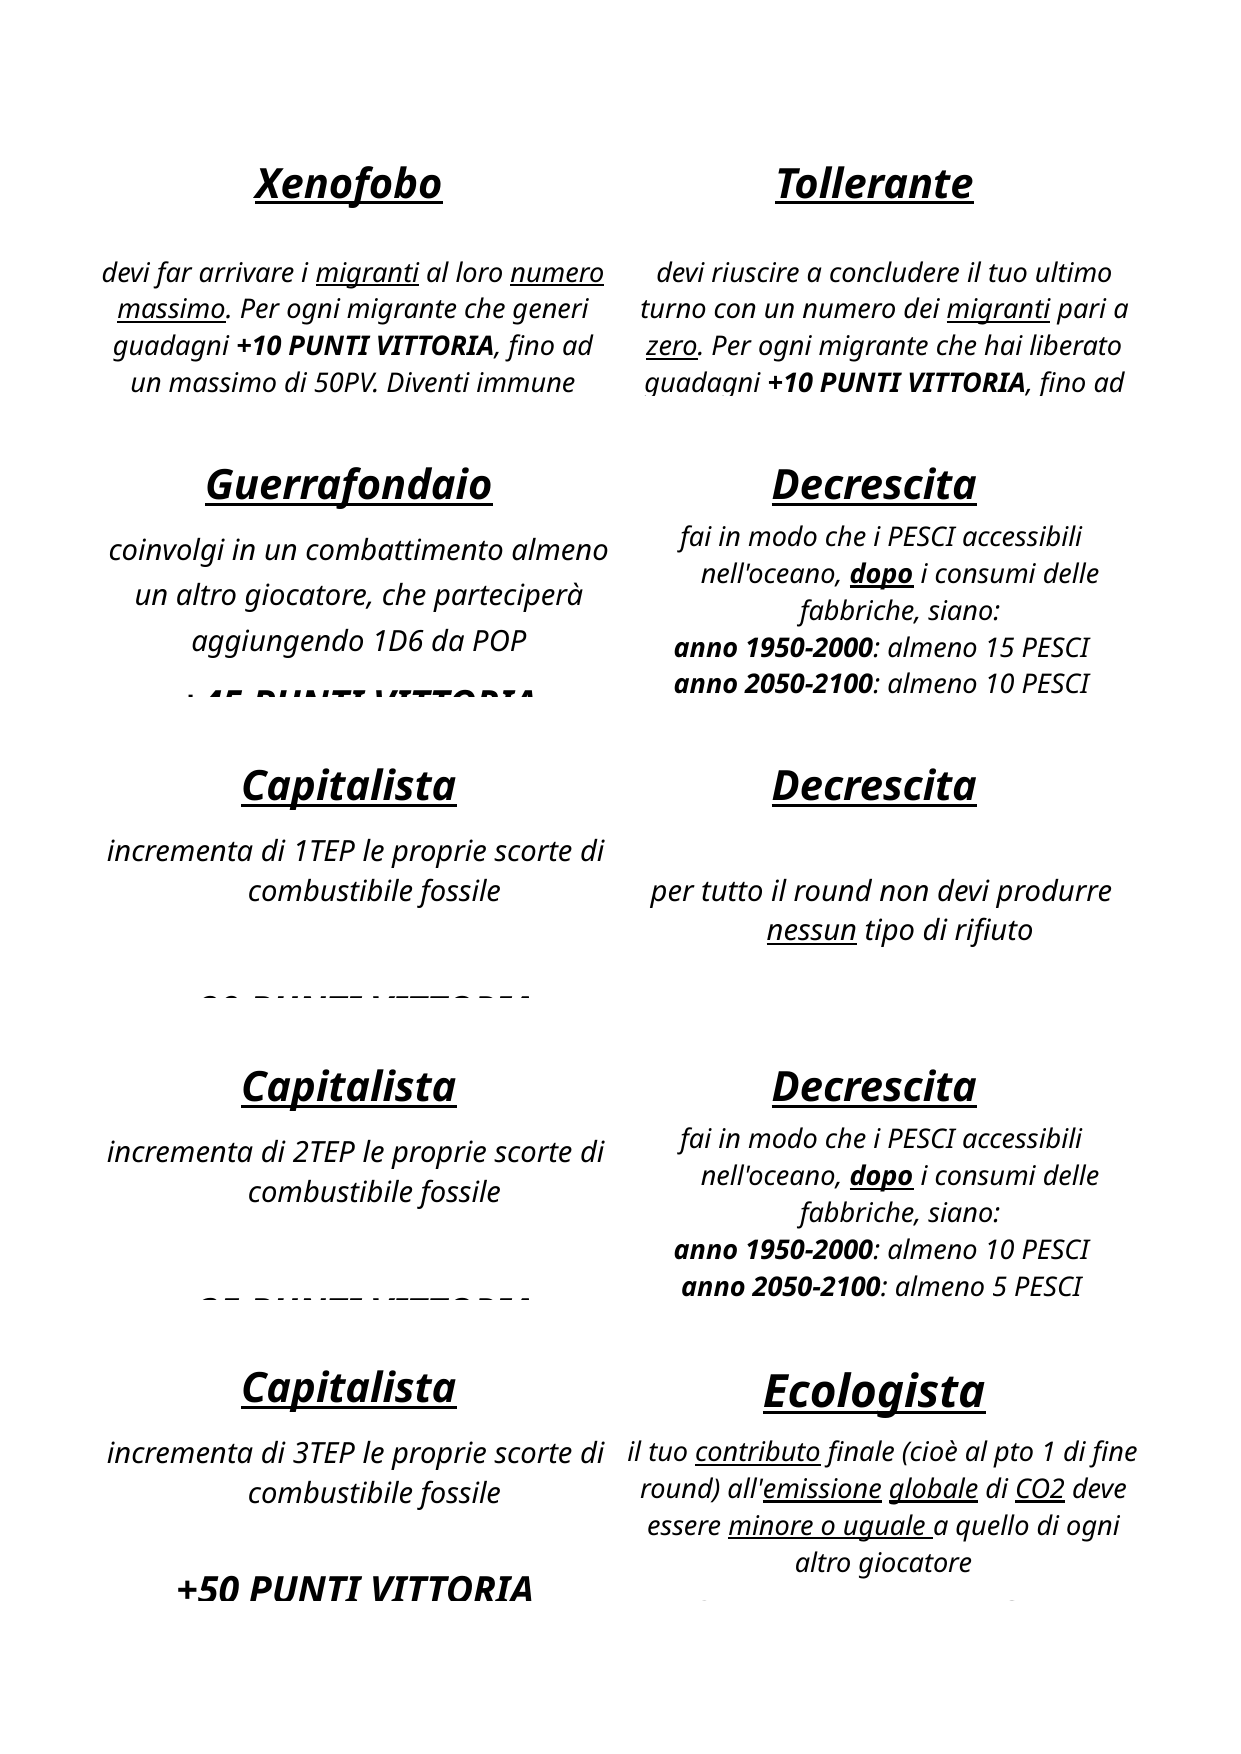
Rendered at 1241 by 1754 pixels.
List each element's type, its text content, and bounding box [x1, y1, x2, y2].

table_cell [0, 1630, 94, 1754]
table_cell Decrescita fai in modo che i PESCI accessibili nell'oceano, dopo i consumi delle fabbriche, siano: anno 1950-2000: almeno 15 PESCI anno 2050-2100: almeno 10 PESCI +50 PUNTI VITTORIA [620, 425, 1146, 726]
table_cell Ecologista il tuo contributo finale (cioè al pto 1 di fine round) all'emissione globale di CO2 deve essere minore o uguale a quello di ogni altro giocatore +25 PUNTI VITTORIA [620, 1329, 1146, 1630]
table_cell [1146, 726, 1240, 1027]
table_cell Decrescita fai in modo che i PESCI accessibili nell'oceano, dopo i consumi delle fabbriche, siano: anno 1950-2000: almeno 10 PESCI anno 2050-2100: almeno 5 PESCI +35 PUNTI VITTORIA [620, 1028, 1146, 1329]
table_cell Capitalista incrementa di 2TEP le proprie scorte di combustibile fossile +35 PUNTI VITTORIA [95, 1028, 620, 1329]
table_header [1146, 0, 1240, 124]
table_cell Decrescita per tutto il round non devi produrre nessun tipo di rifiuto +20 PUNTI VITTORIA [620, 726, 1146, 1027]
table_cell Guerrafondaio coinvolgi in un combattimento almeno un altro giocatore, che parteciperà aggiungendo 1D6 da POP +45 PUNTI VITTORIA [95, 425, 620, 726]
table_cell Capitalista incrementa di 3TEP le proprie scorte di combustibile fossile +50 PUNTI VITTORIA [95, 1329, 620, 1630]
table_cell [0, 124, 94, 425]
table_cell [1146, 1329, 1240, 1630]
table_cell Tollerante devi riuscire a concludere il tuo ultimo turno con un numero dei migranti pari a zero. Per ogni migrante che hai liberato guadagni +10 PUNTI VITTORIA, fino ad un massimo di 50PV. [620, 124, 1146, 425]
table_header [0, 0, 94, 124]
table_cell [1146, 1028, 1240, 1329]
table_cell [0, 1329, 94, 1630]
table_cell [620, 1630, 1146, 1754]
table_cell Capitalista incrementa di 1TEP le proprie scorte di combustibile fossile +20 PUNTI VITTORIA [95, 726, 620, 1027]
table_cell [1146, 1630, 1240, 1754]
table_header [95, 0, 620, 124]
table_cell Xenofobo devi far arrivare i migranti al loro numero massimo. Per ogni migrante che generi guadagni +10 PUNTI VITTORIA, fino ad un massimo di 50PV. Diventi immune all'imprevisto scatenato. [95, 124, 620, 425]
table_cell [1146, 124, 1240, 425]
table_cell [1146, 425, 1240, 726]
table_cell [95, 1630, 620, 1754]
table_cell [0, 726, 94, 1027]
table_header [620, 0, 1146, 124]
table_cell [0, 425, 94, 726]
table_cell [0, 1028, 94, 1329]
